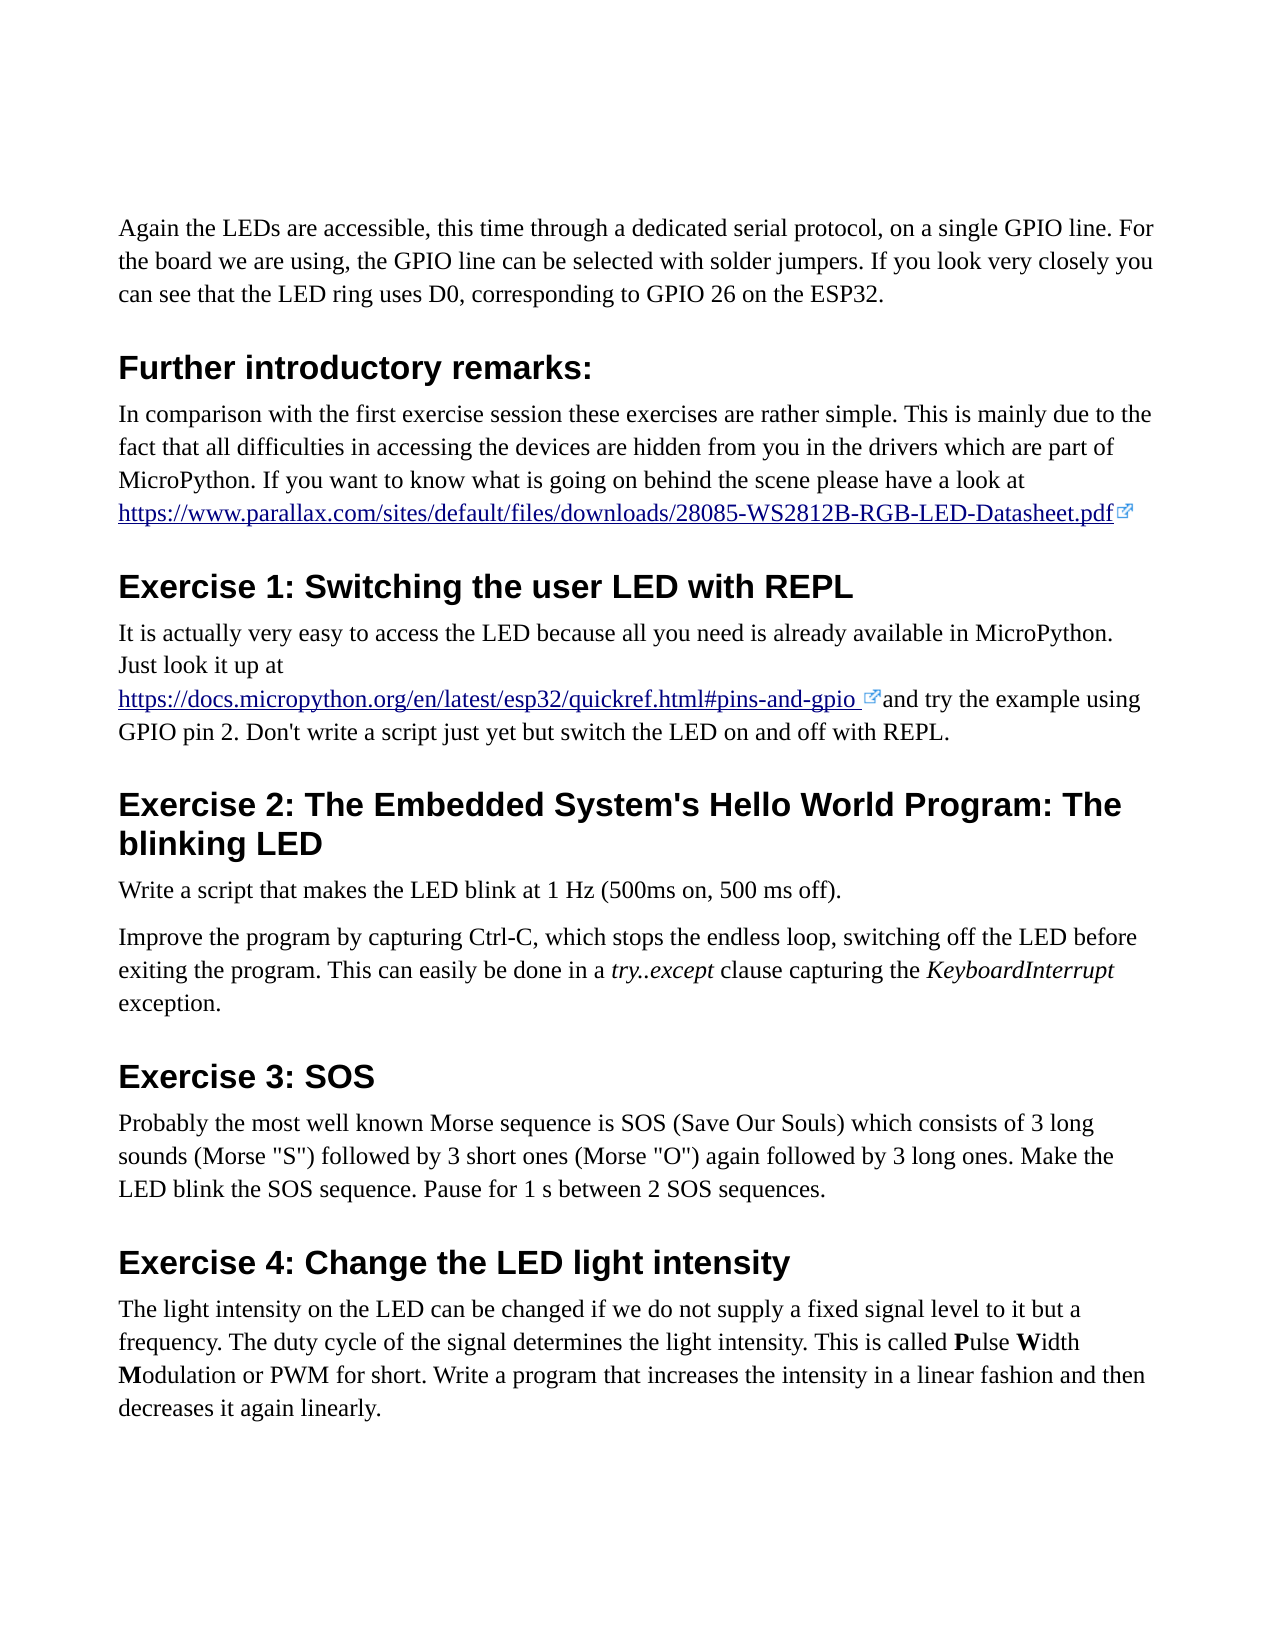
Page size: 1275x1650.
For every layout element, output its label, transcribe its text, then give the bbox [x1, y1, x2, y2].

text It is actually very easy to access the LED because all you need is already available in MicroPython. Just look it up at https://docs.micropython.org/en/latest/esp32/quickref.html#pins-and-gpio and try the example using GPIO pin 2. Don't write a script just yet but switch the LED on and off with REPL. [118, 618, 1157, 745]
picture [1114, 502, 1135, 522]
text Improve the program by capturing Ctrl-C, which stops the endless loop, switching off the LED before exiting the program. This can easily be done in a try..except clause capturing the KeyboardInterrupt exception. [118, 922, 1157, 1017]
subtitle Exercise 3: SOS [118, 1057, 1157, 1096]
subtitle Exercise 2: The Embedded System's Hello World Program: The blinking LED [118, 785, 1157, 862]
subtitle Exercise 1: Switching the user LED with REPL [118, 566, 1157, 605]
subtitle Further introductory remarks: [118, 348, 1157, 386]
text The light intensity on the LED can be changed if we do not supply a fixed signal level to it but a frequency. The duty cycle of the signal determines the light intensity. This is called Pulse Width Modulation or PWM for short. Write a program that increases the intensity in a linear fashion and then decreases it again linearly. [118, 1294, 1157, 1422]
subtitle Exercise 4: Change the LED light intensity [118, 1243, 1157, 1281]
picture [862, 688, 883, 707]
text In comparison with the first exercise session these exercises are rather simple. This is mainly due to the fact that all difficulties in accessing the devices are hidden from you in the drivers which are part of MicroPython. If you want to know what is going on behind the scene please have a look at https://www.parallax.com/sites/default/files/downloads/28085-WS2812B-RGB-LED-Datasheet.pdf [118, 399, 1157, 527]
text Again the LEDs are accessible, this time through a dedicated serial protocol, on a single GPIO line. For the board we are using, the GPIO line can be selected with solder jumpers. If you look very closely you can see that the LED ring uses D0, corresponding to GPIO 26 on the ESP32. [118, 213, 1157, 308]
text Probably the most well known Morse sequence is SOS (Save Our Souls) which consists of 3 long sounds (Morse "S") followed by 3 short ones (Morse "O") again followed by 3 long ones. Make the LED blink the SOS sequence. Pause for 1 s between 2 SOS sequences. [118, 1108, 1157, 1203]
text Write a script that makes the LED blink at 1 Hz (500ms on, 500 ms off). [118, 875, 1157, 904]
